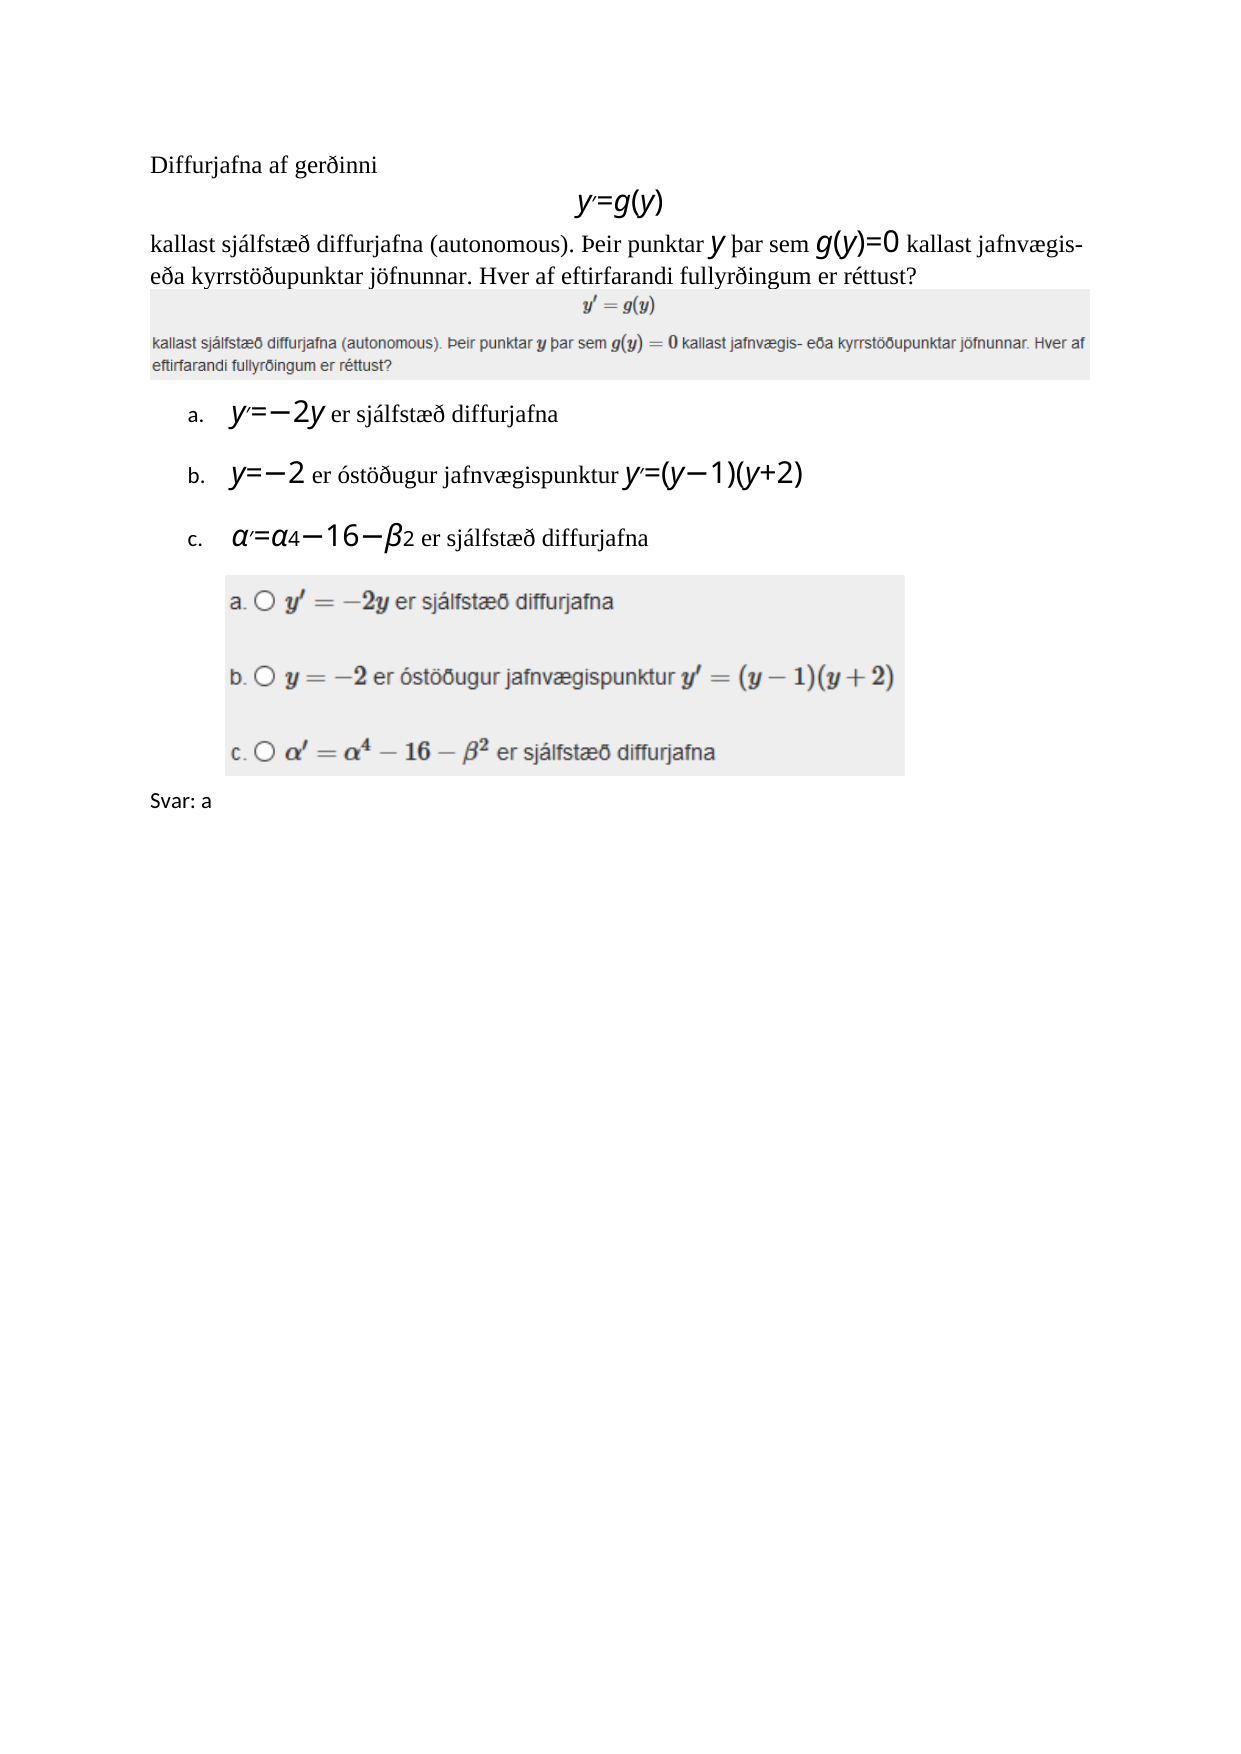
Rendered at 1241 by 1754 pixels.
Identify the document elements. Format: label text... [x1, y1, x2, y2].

text Diffurjafna af gerðinni [150, 150, 1090, 179]
text Svar: a [150, 786, 1090, 814]
text kallast sjálfstæð diffurjafna (autonomous). Þeir punktar y þar sem g(y)=0 kallast jafnvægis- eða kyrrstöðupunktar jöfnunnar. Hver af eftirfarandi fullyrðingum er réttust? [150, 220, 1090, 289]
text y′=g(y) [150, 179, 1090, 220]
list y′=−2y er sjálfstæð diffurjafna [187, 390, 1090, 431]
list α′=α4−16−β2 er sjálfstæð diffurjafna [187, 514, 1090, 555]
list y=−2 er óstöðugur jafnvægispunktur y′=(y−1)(y+2) [187, 452, 1090, 493]
